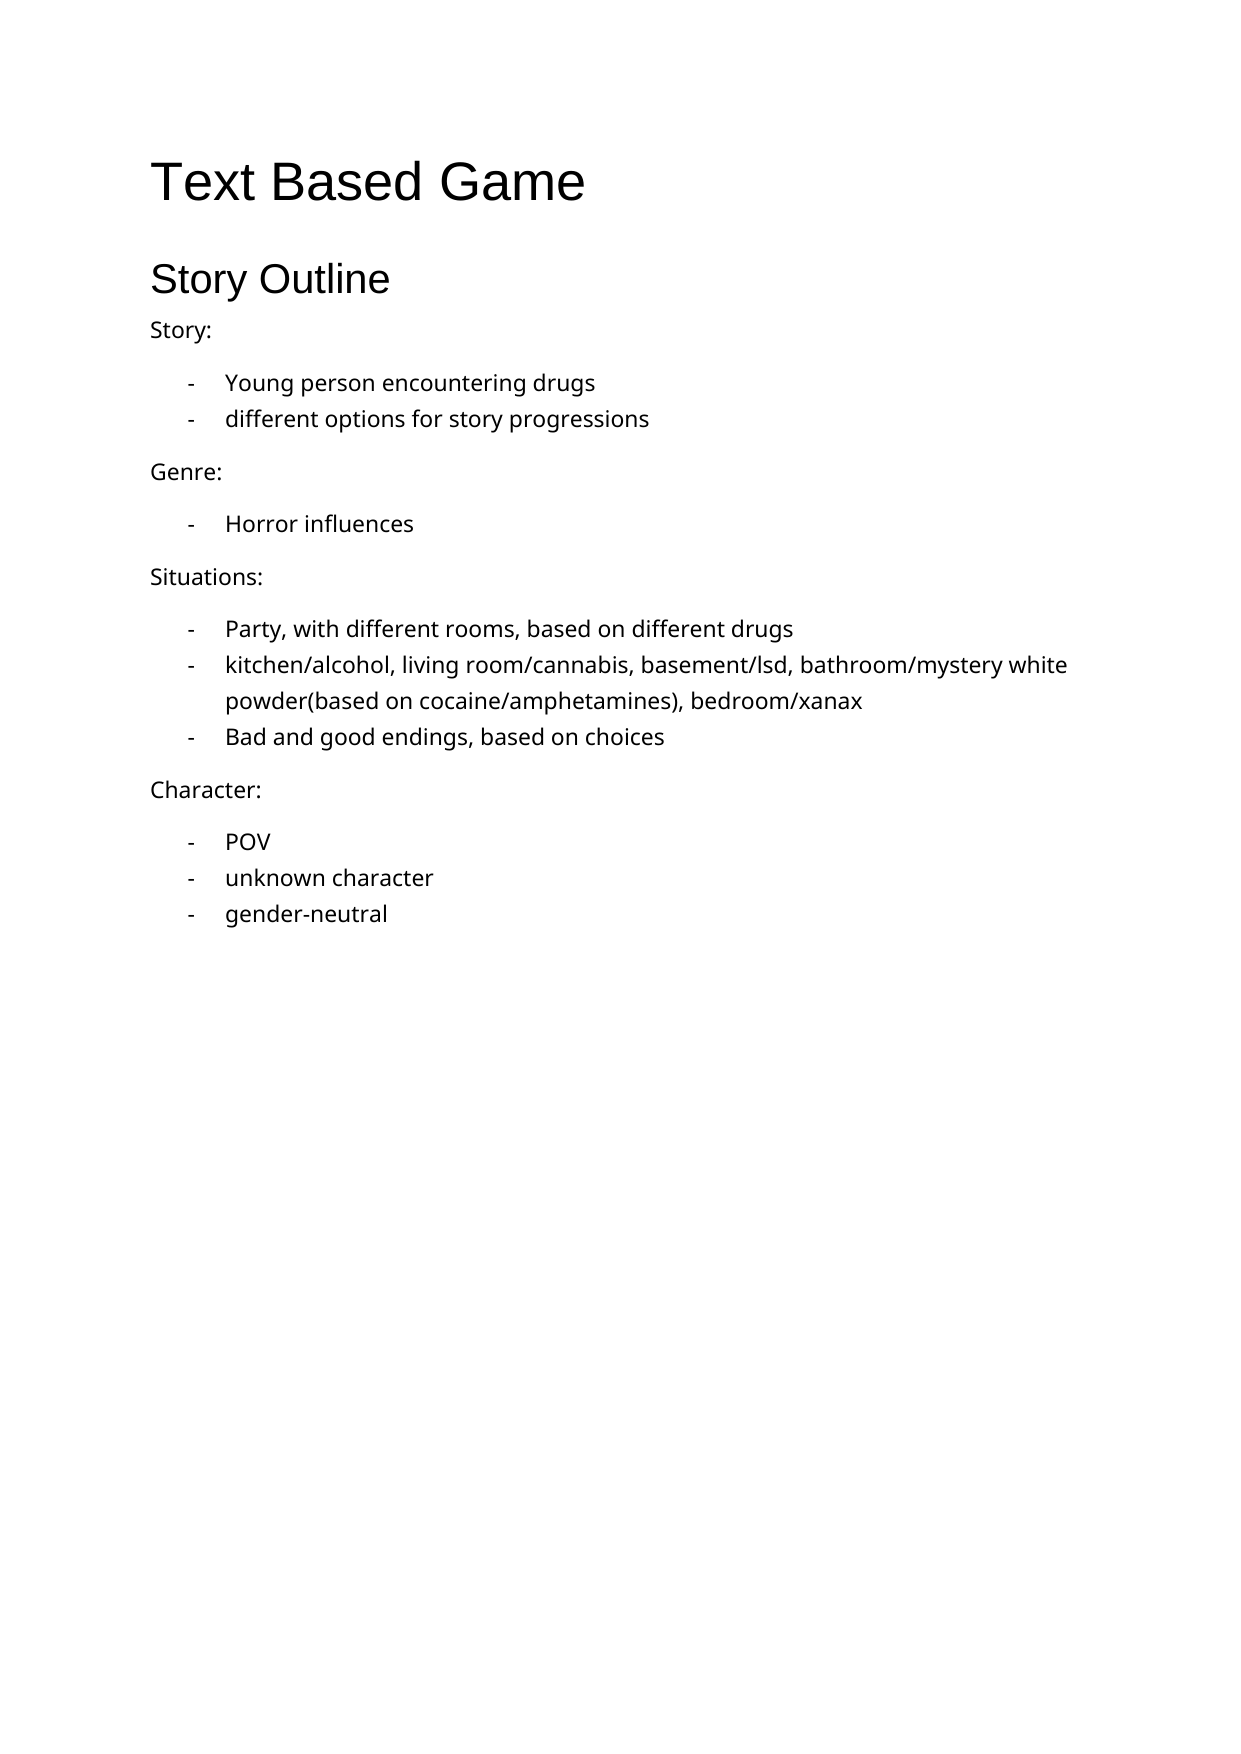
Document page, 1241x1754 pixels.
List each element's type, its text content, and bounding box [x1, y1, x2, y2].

list POV [187, 826, 1090, 858]
list different options for story progressions [187, 403, 1090, 434]
list Horror influences [187, 508, 1090, 539]
list kitchen/alcohol, living room/cannabis, basement/lsd, bathroom/mystery white powder(based on cocaine/amphetamines), bedroom/xanax [187, 649, 1090, 716]
list Party, with different rooms, based on different drugs [187, 613, 1090, 644]
list unknown character [187, 862, 1090, 893]
list gender-neutral [187, 898, 1090, 929]
list Bad and good endings, based on choices [187, 721, 1090, 752]
text Character: [150, 774, 1090, 805]
title Text Based Game [150, 150, 1090, 212]
text Situations: [150, 561, 1090, 592]
list Young person encountering drugs [187, 367, 1090, 398]
text Genre: [150, 456, 1090, 487]
text Story: [150, 314, 1090, 346]
subtitle Story Outline [150, 254, 1090, 302]
